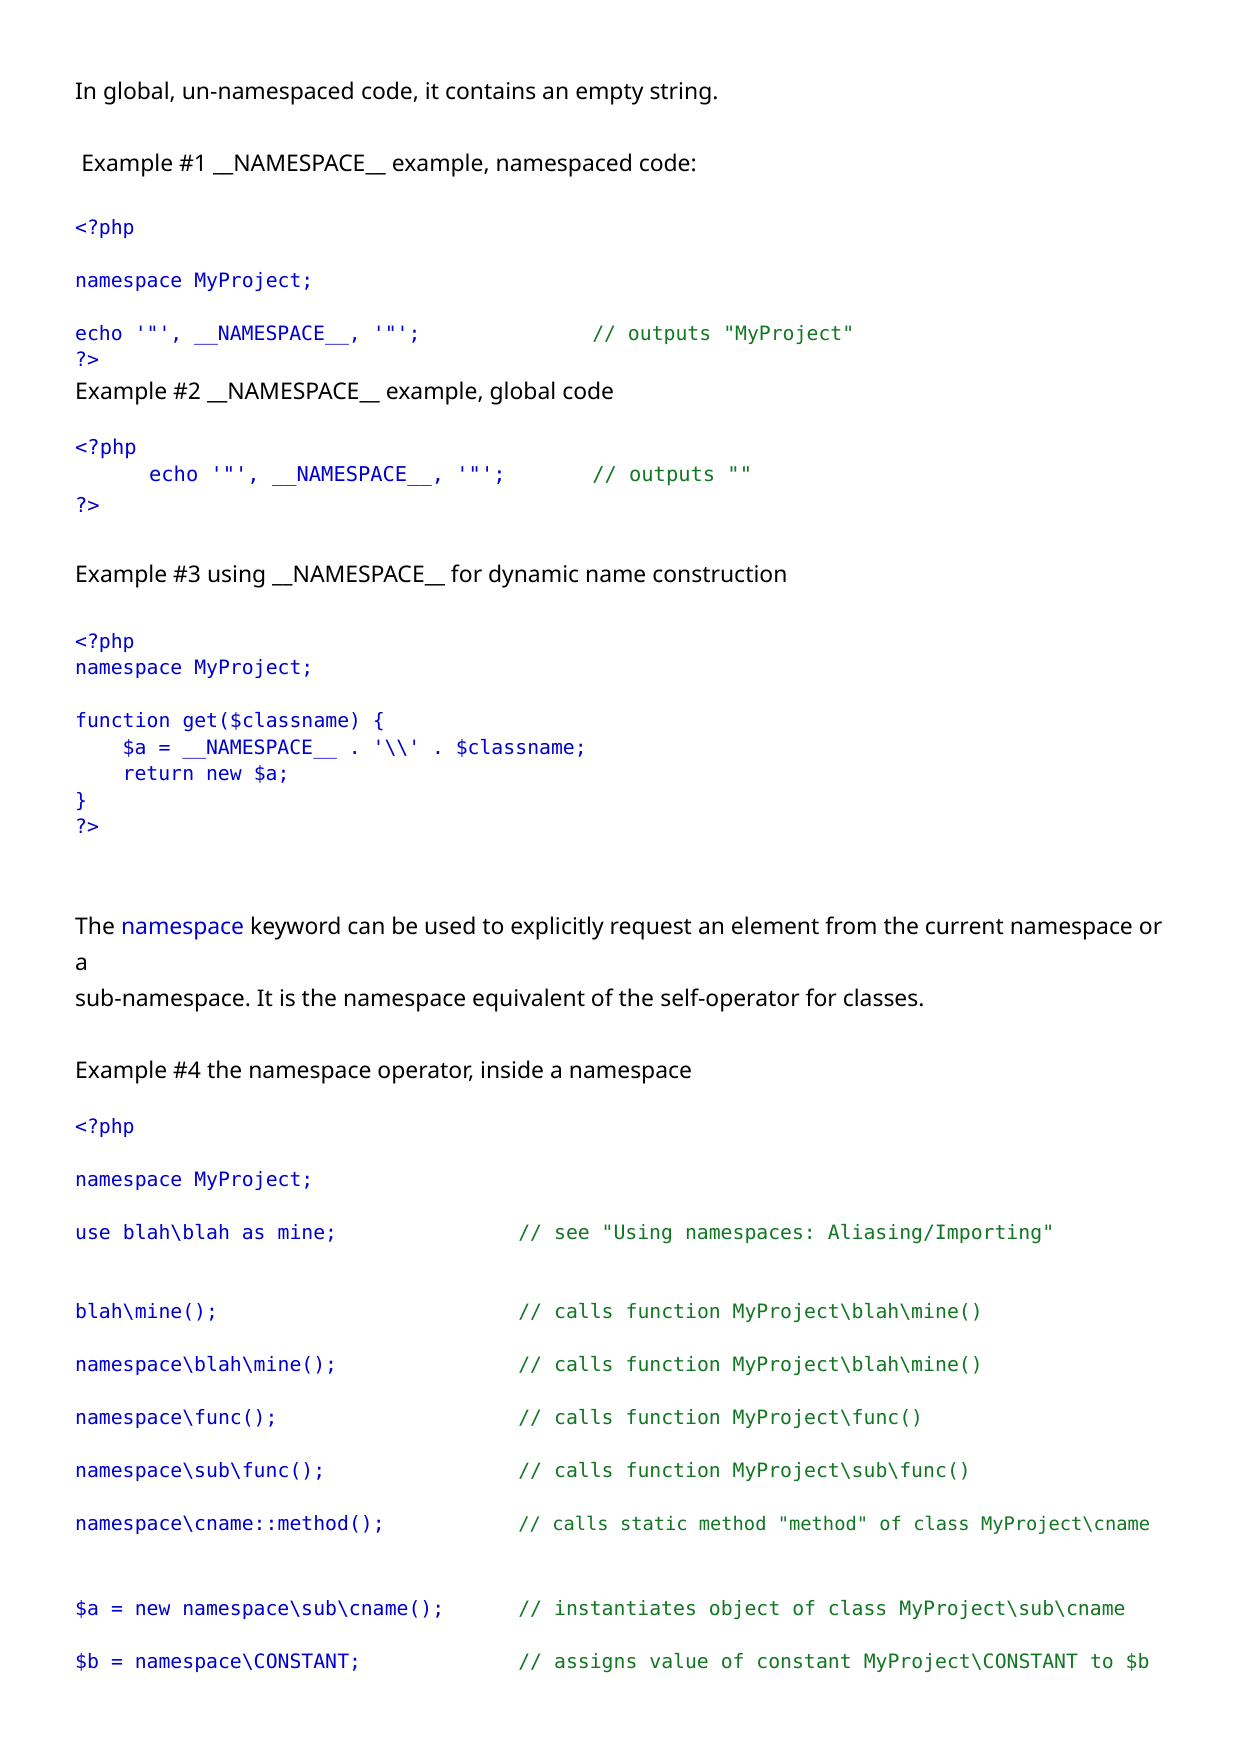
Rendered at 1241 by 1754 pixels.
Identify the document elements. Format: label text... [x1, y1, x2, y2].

text namespace MyProject; echo '"', __NAMESPACE__, '"'; // outputs "MyProject" ?> [75, 242, 1165, 371]
text $a = new namespace\sub\cname(); // instantiates object of class MyProject\sub\cname [75, 1571, 1165, 1620]
text <?php [75, 1115, 1165, 1138]
text blah\mine(); // calls function MyProject\blah\mine() [75, 1247, 1165, 1323]
text Example #4 the namespace operator, inside a namespace [75, 1054, 1165, 1085]
text <?php echo '"', __NAMESPACE__, '"'; // outputs "" ?> [75, 436, 1165, 518]
text In global, un-namespaced code, it contains an empty string. [75, 75, 1165, 106]
text Example #1 __NAMESPACE__ example, namespaced code: [75, 147, 1165, 178]
text namespace MyProject; use blah\blah as mine; // see "Using namespaces: Aliasing/Importing" [75, 1141, 1165, 1244]
text <?php [75, 216, 1165, 239]
text namespace\sub\func(); // calls function MyProject\sub\func() [75, 1432, 1165, 1482]
text namespace\blah\mine(); // calls function MyProject\blah\mine() namespace\func(); // calls function MyProject\func() [75, 1327, 1165, 1429]
text Example #2 __NAMESPACE__ example, global code [75, 374, 1165, 406]
text The namespace keyword can be used to explicitly request an element from the current namespace or a [75, 910, 1165, 977]
text $b = namespace\CONSTANT; // assigns value of constant MyProject\CONSTANT to $b [75, 1624, 1165, 1673]
text sub-namespace. It is the namespace equivalent of the self-operator for classes. [75, 982, 1165, 1013]
text Example #3 using __NAMESPACE__ for dynamic name construction [75, 558, 1165, 589]
text namespace\cname::method(); // calls static method "method" of class MyProject\cname [75, 1485, 1165, 1535]
text <?php namespace MyProject; function get($classname) { $a = __NAMESPACE__ . '\\' . $classname; return new $a; } ?> [75, 630, 1165, 838]
